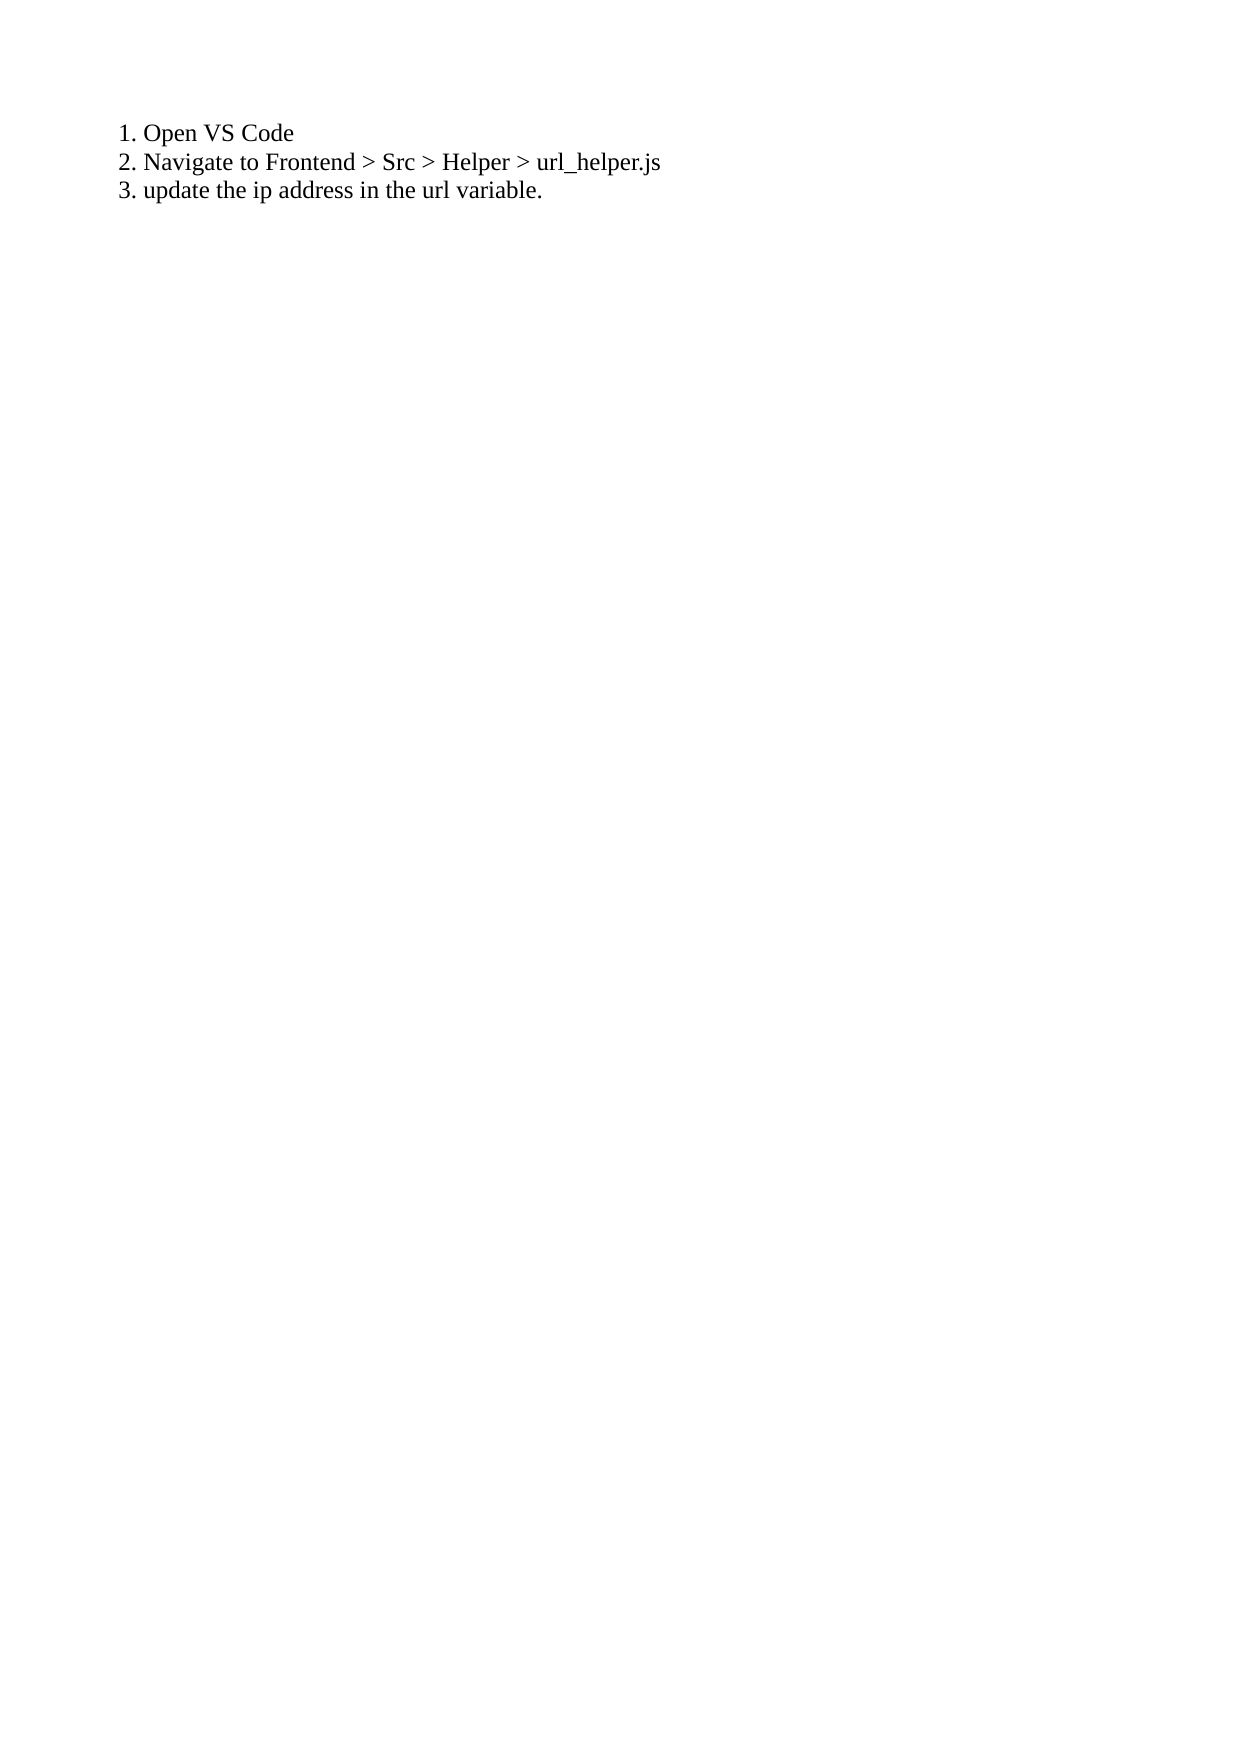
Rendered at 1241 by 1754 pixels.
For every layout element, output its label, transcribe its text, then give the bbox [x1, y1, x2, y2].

text 1. Open VS Code [118, 118, 1122, 147]
text 2. Navigate to Frontend > Src > Helper > url_helper.js [118, 147, 1122, 176]
text 3. update the ip address in the url variable. [118, 176, 1122, 204]
